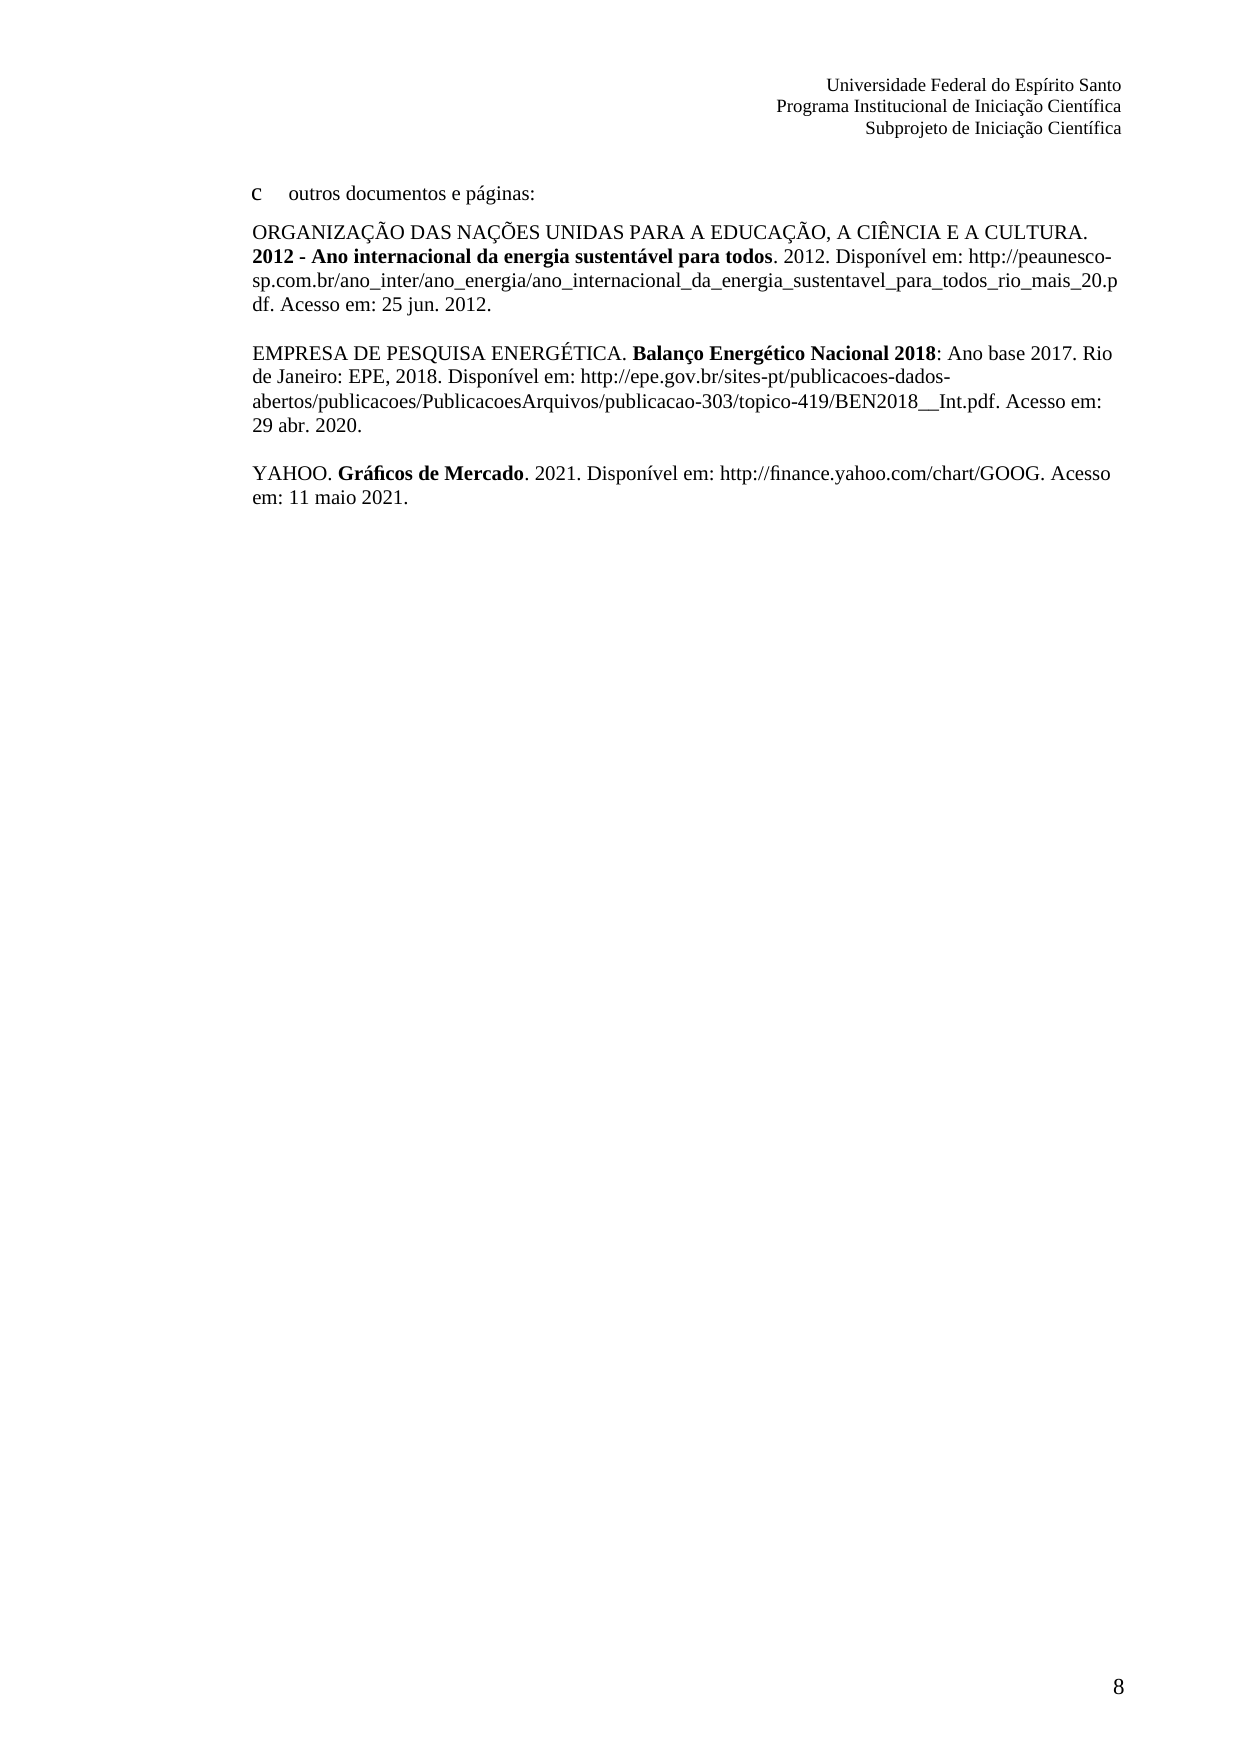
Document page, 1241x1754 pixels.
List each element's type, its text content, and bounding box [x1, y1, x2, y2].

text EMPRESA DE PESQUISA ENERGÉTICA. Balanço Energético Nacional 2018: Ano base 2017. Rio de Janeiro: EPE, 2018. Disponível em: http://epe.gov.br/sites-pt/publicacoes-dados- abertos/publicacoes/PublicacoesArquivos/publicacao-303/topico-419/BEN2018__Int.pdf. Acesso em: 29 abr. 2020. [252, 340, 1122, 437]
list outros documentos e páginas: [251, 177, 1122, 206]
text ORGANIZAÇÃO DAS NAÇÕES UNIDAS PARA A EDUCAÇÃO, A CIÊNCIA E A CULTURA. 2012 - Ano internacional da energia sustentável para todos. 2012. Disponível em: http://peaunesco-sp.com.br/ano_inter/ano_energia/ano_internacional_da_energia_sustentavel_para_todos_rio_mais_20.pdf. Acesso em: 25 jun. 2012. [252, 220, 1122, 316]
text YAHOO. Gráﬁcos de Mercado. 2021. Disponível em: http://ﬁnance.yahoo.com/chart/GOOG. Acesso em: 11 maio 2021. [252, 461, 1122, 509]
